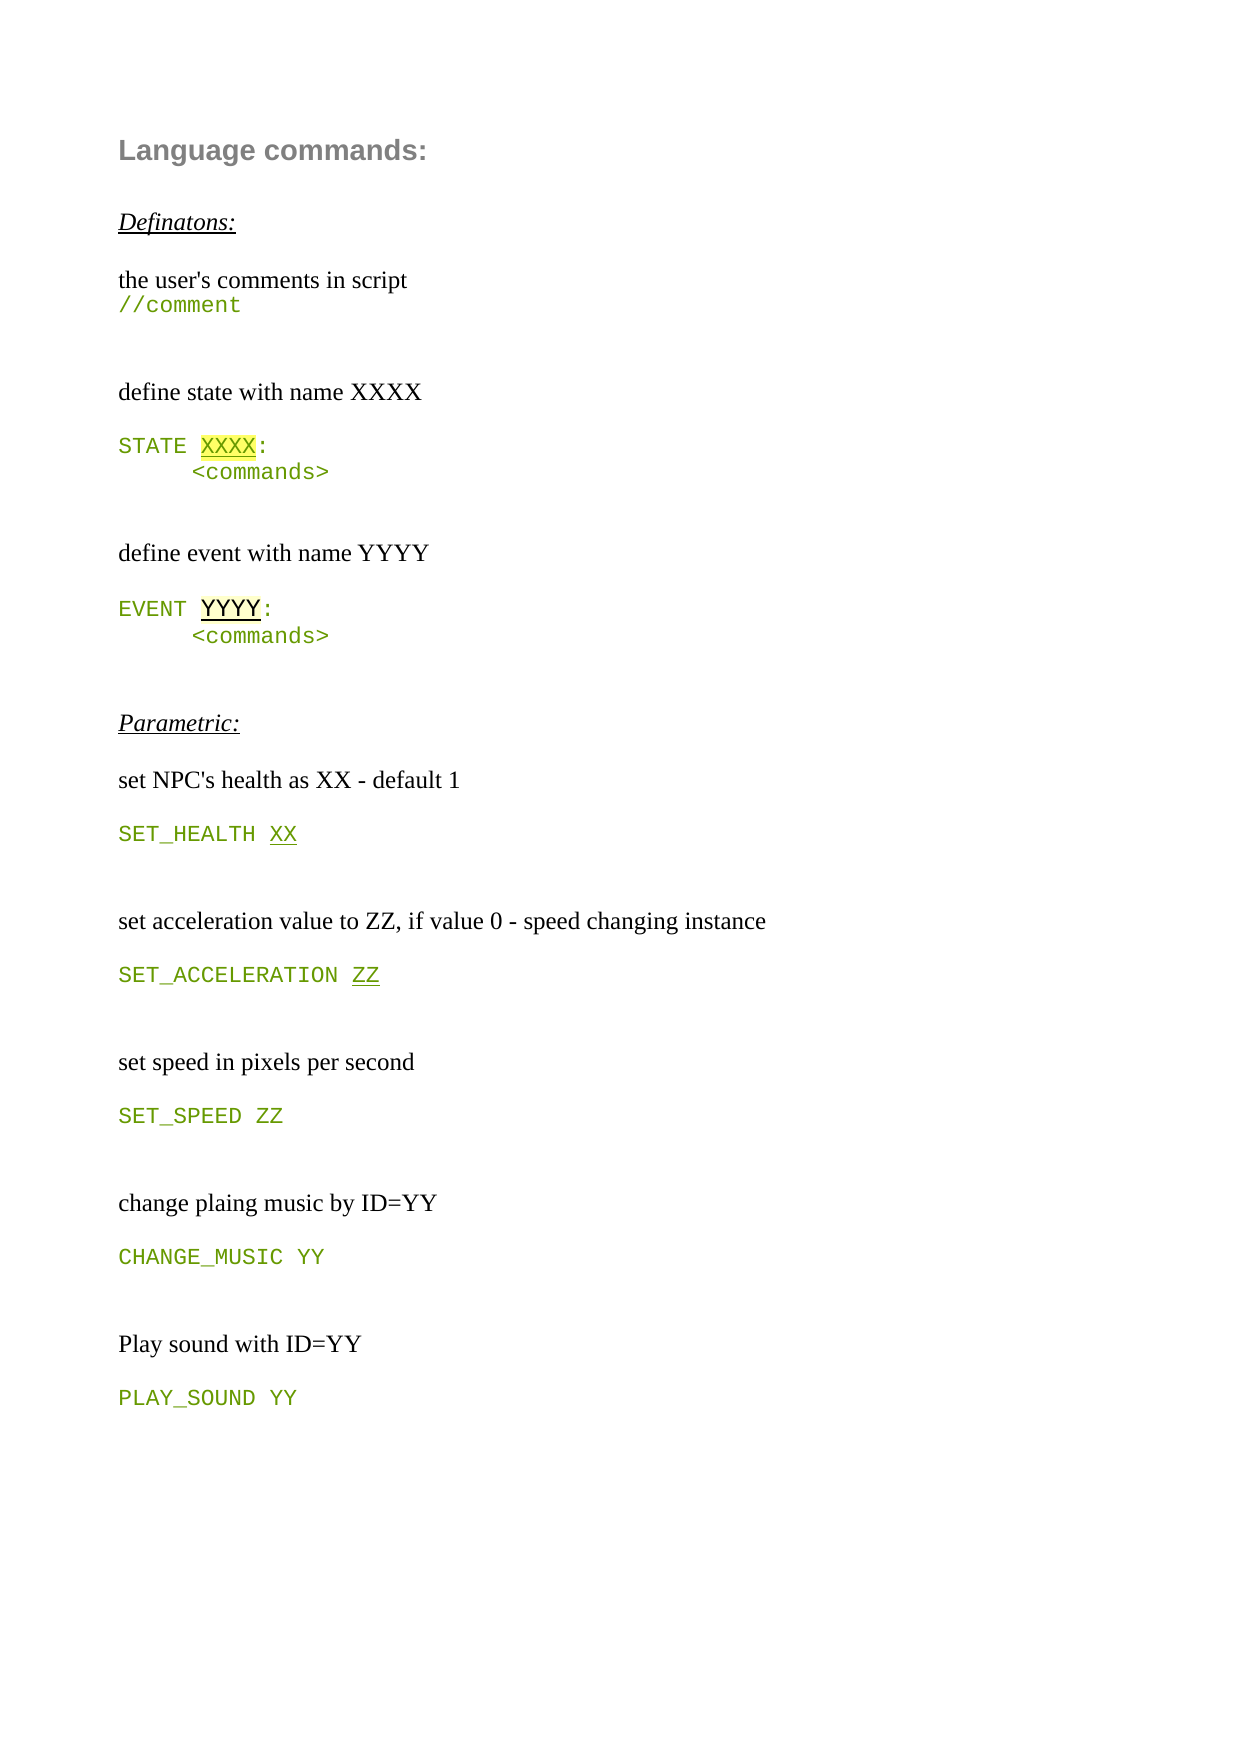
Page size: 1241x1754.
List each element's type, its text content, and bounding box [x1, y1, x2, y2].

text the user's comments in script [118, 265, 1122, 294]
text STATE XXXX: [256, 435, 1122, 461]
text PLAY_SOUND YY [118, 1386, 1122, 1412]
text define event with name YYYY [118, 538, 1122, 567]
text <commands> [118, 624, 1122, 650]
text //comment [118, 294, 1122, 320]
text SET_HEALTH XX [118, 823, 1122, 849]
text Play sound with ID=YY [118, 1329, 1122, 1358]
text set acceleration value to ZZ, if value 0 - speed changing instance [118, 906, 1122, 935]
text EVENT YYYY: [261, 596, 1122, 624]
text STATE XXXX: [118, 435, 201, 461]
text Parametric: [118, 708, 1122, 736]
text Definatons: [118, 207, 1122, 236]
text change plaing music by ID=YY [118, 1188, 1122, 1217]
text set NPC's health as XX - default 1 [118, 765, 1122, 794]
text CHANGE_MUSIC YY [118, 1246, 1122, 1271]
text EVENT YYYY: [118, 596, 201, 624]
text define state with name XXXX [118, 377, 1122, 406]
subtitle Language commands: [118, 133, 1122, 166]
text <commands> [118, 461, 1122, 487]
text SET_SPEED ZZ [118, 1104, 1122, 1131]
text SET_ACCELERATION ZZ [118, 964, 1122, 989]
text set speed in pixels per second [118, 1047, 1122, 1076]
